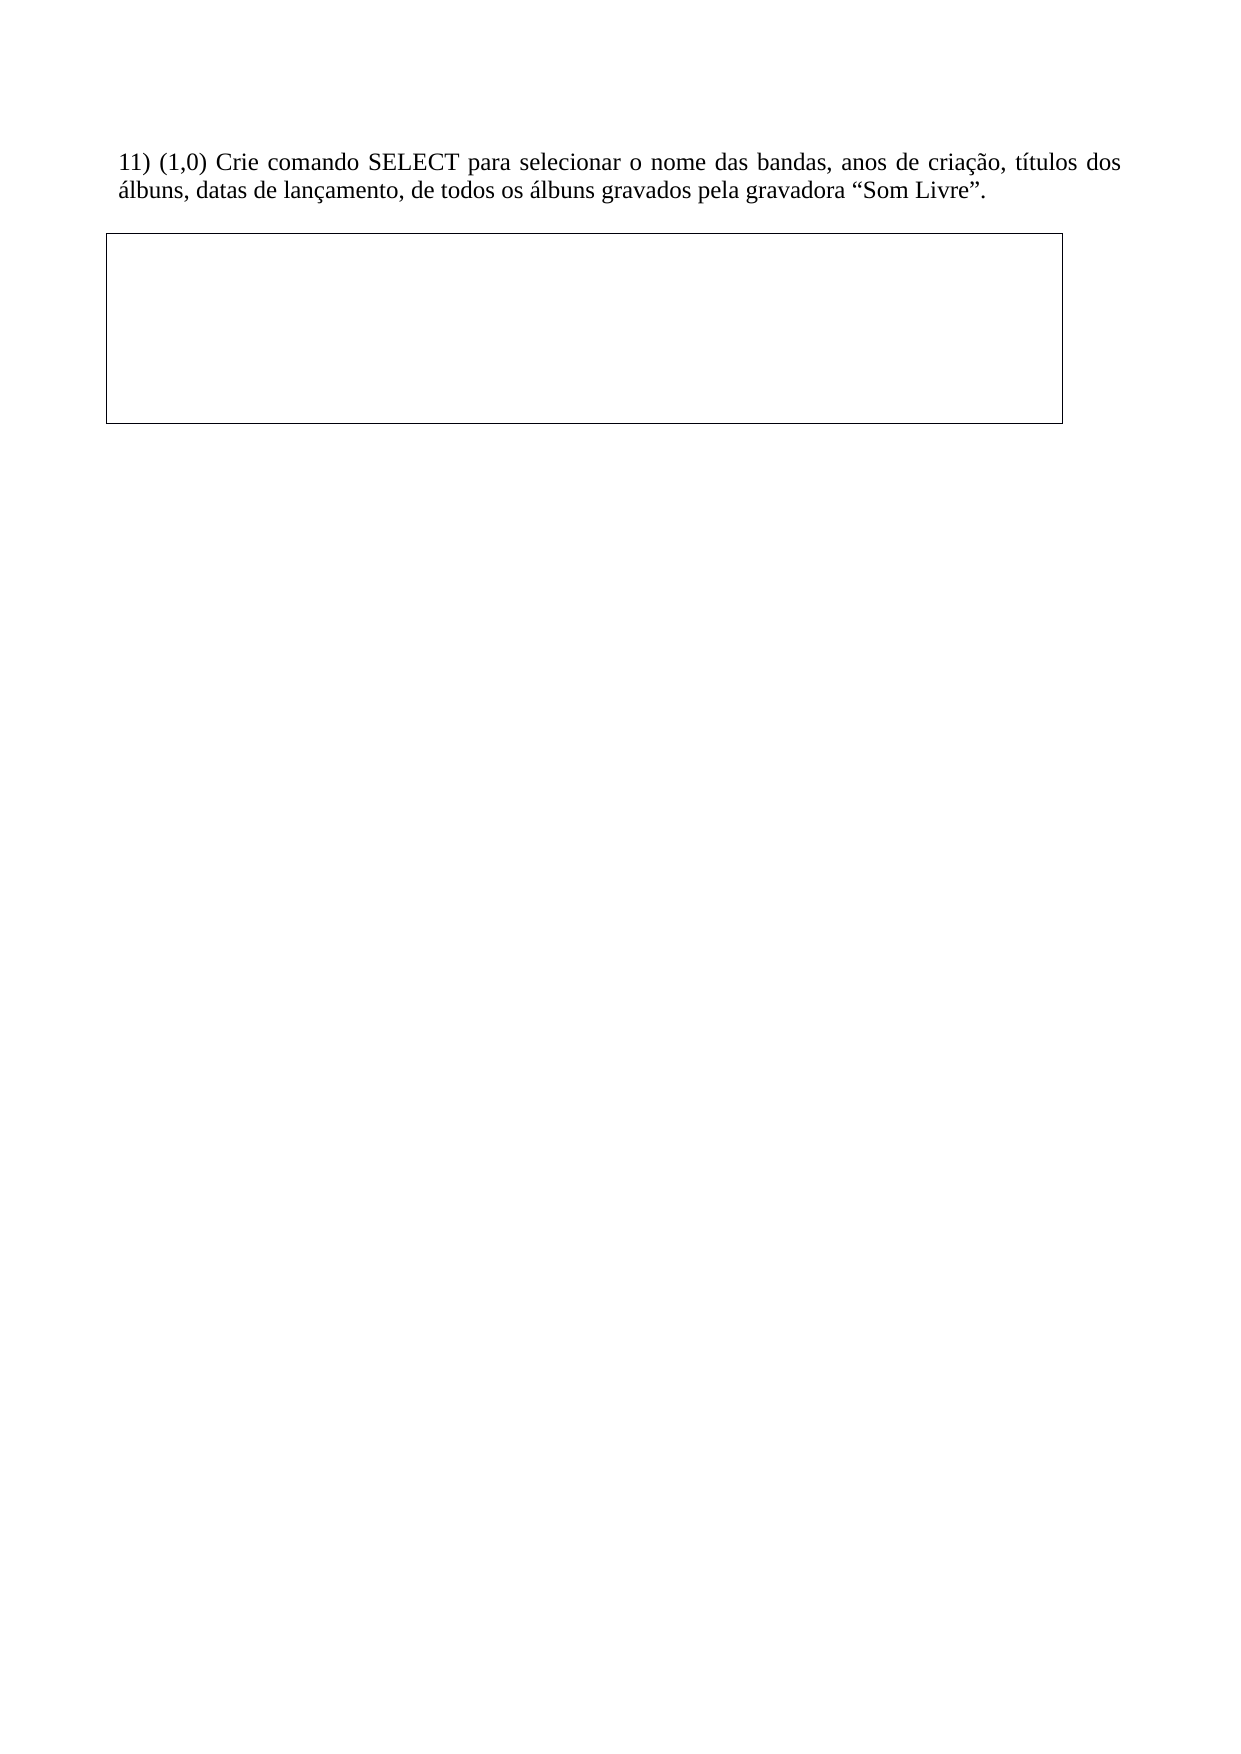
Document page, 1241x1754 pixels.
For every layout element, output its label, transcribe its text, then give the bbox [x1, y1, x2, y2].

text 11) (1,0) Crie comando SELECT para selecionar o nome das bandas, anos de criação, títulos dos álbuns, datas de lançamento, de todos os álbuns gravados pela gravadora “Som Livre”. [118, 147, 1122, 204]
table_header [107, 234, 1062, 423]
